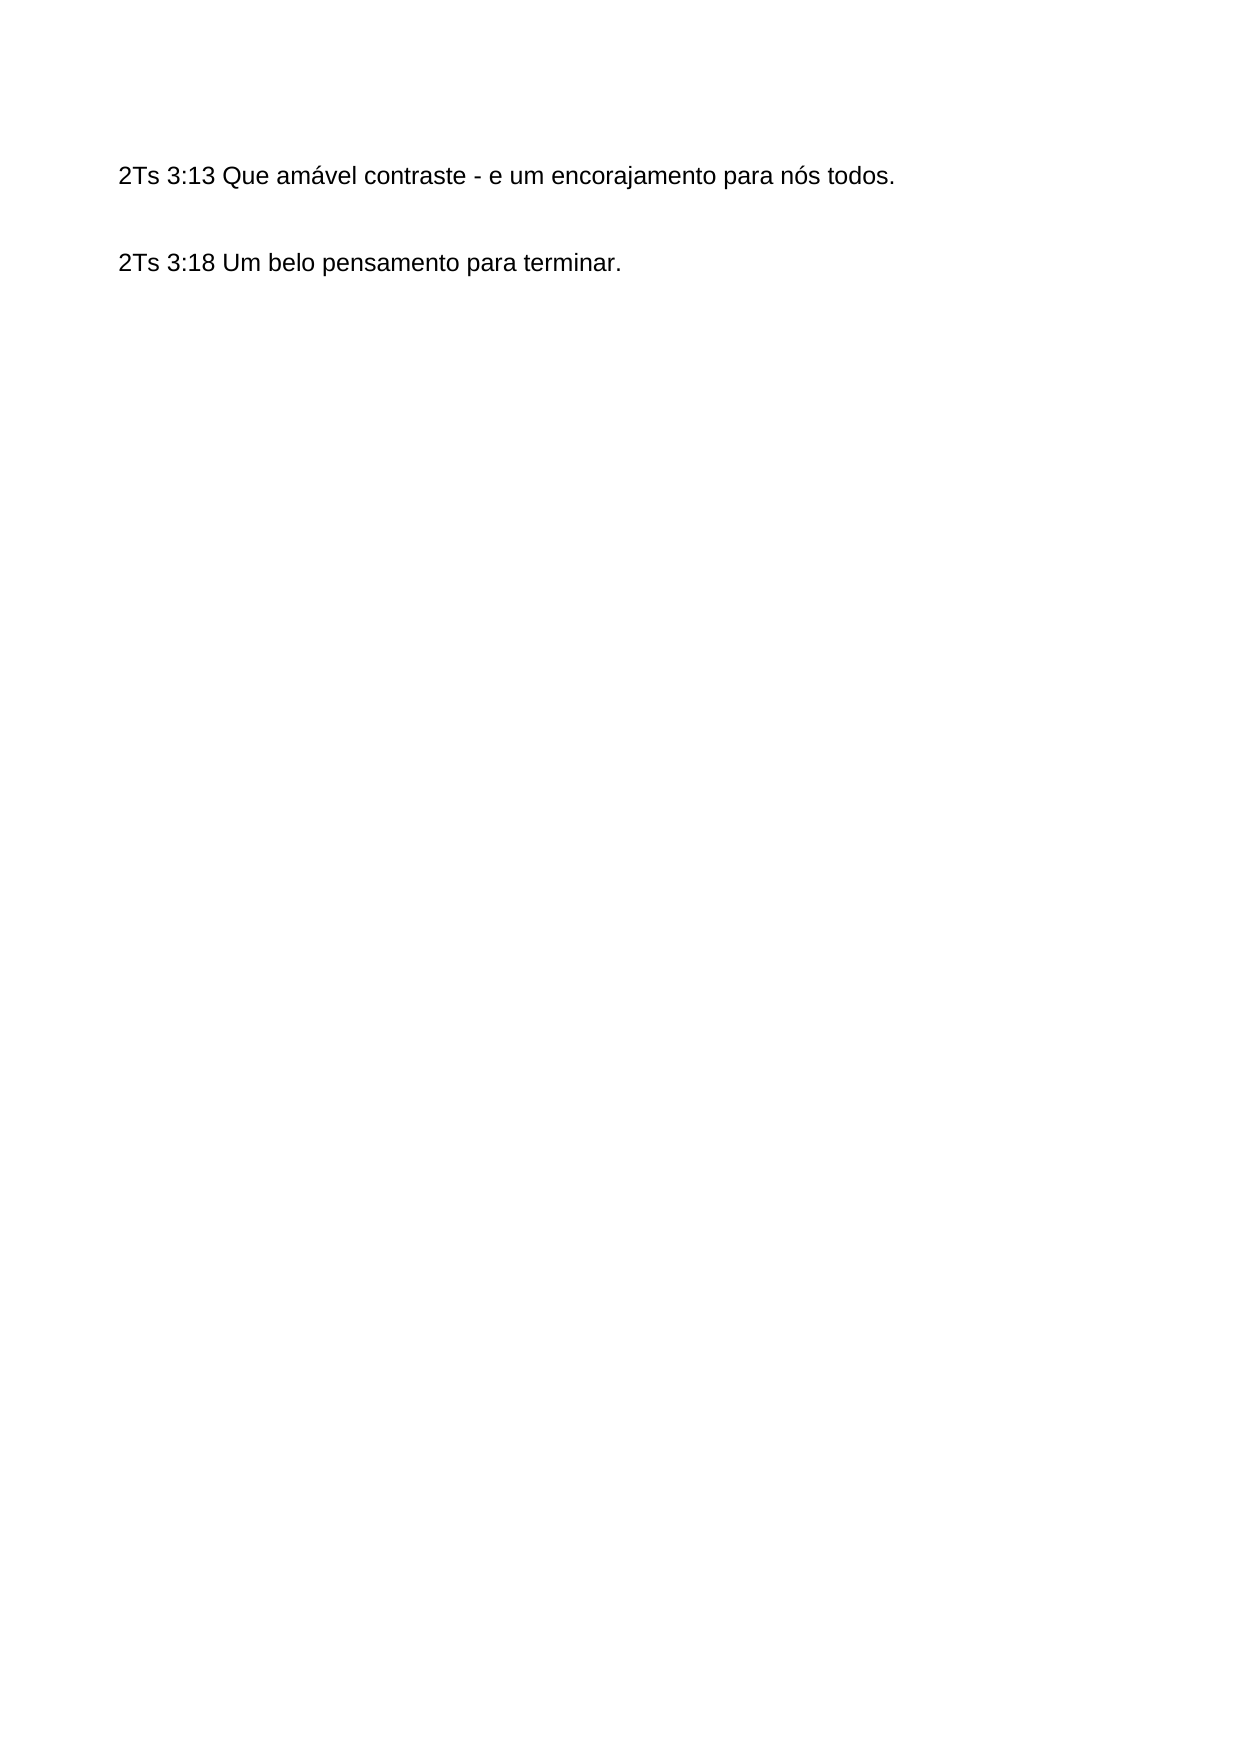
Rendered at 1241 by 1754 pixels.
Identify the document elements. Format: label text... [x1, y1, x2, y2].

text 2Ts 3:18 Um belo pensamento para terminar. [118, 247, 1122, 276]
text 2Ts 3:13 Que amável contraste - e um encorajamento para nós todos. [118, 161, 1122, 190]
